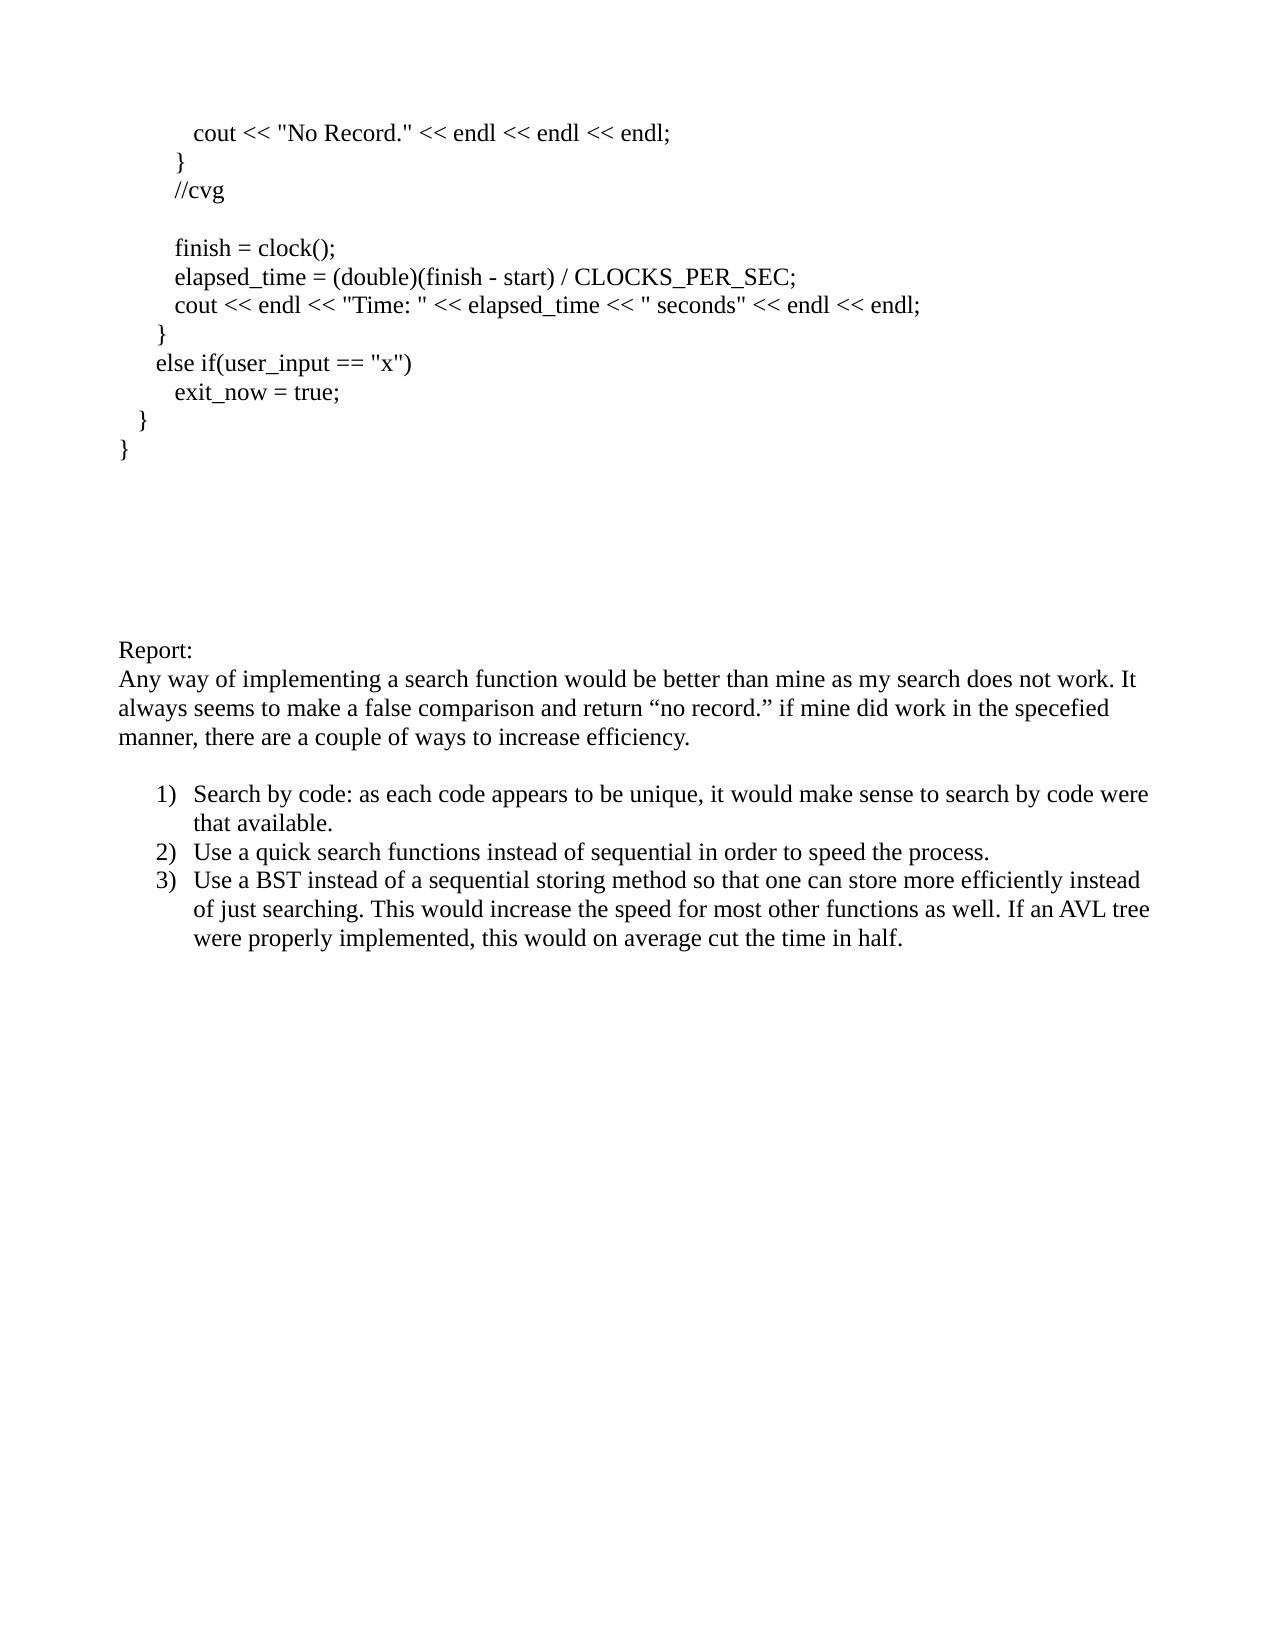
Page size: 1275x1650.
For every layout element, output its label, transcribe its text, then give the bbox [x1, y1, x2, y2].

list Use a BST instead of a sequential storing method so that one can store more efficiently instead of just searching. This would increase the speed for most other functions as well. If an AVL tree were properly implemented, this would on average cut the time in half. [156, 866, 1157, 952]
text cout << "No Record." << endl << endl << endl; [118, 118, 1157, 147]
text } [118, 147, 1157, 176]
text //cvg [118, 176, 1157, 204]
text else if(user_input == "x") [118, 348, 1157, 377]
list Use a quick search functions instead of sequential in order to speed the process. [156, 837, 1157, 866]
text exit_now = true; [118, 377, 1157, 406]
text Report: [118, 636, 1157, 664]
text finish = clock(); [118, 233, 1157, 262]
text elapsed_time = (double)(finish - start) / CLOCKS_PER_SEC; [118, 262, 1157, 291]
text } [118, 319, 1157, 348]
text cout << endl << "Time: " << elapsed_time << " seconds" << endl << endl; [118, 291, 1157, 319]
text Any way of implementing a search function would be better than mine as my search does not work. It always seems to make a false comparison and return “no record.” if mine did work in the specefied manner, there are a couple of ways to increase efficiency. [118, 664, 1157, 751]
list Search by code: as each code appears to be unique, it would make sense to search by code were that available. [156, 779, 1157, 837]
text } [118, 434, 1157, 463]
text } [118, 406, 1157, 434]
